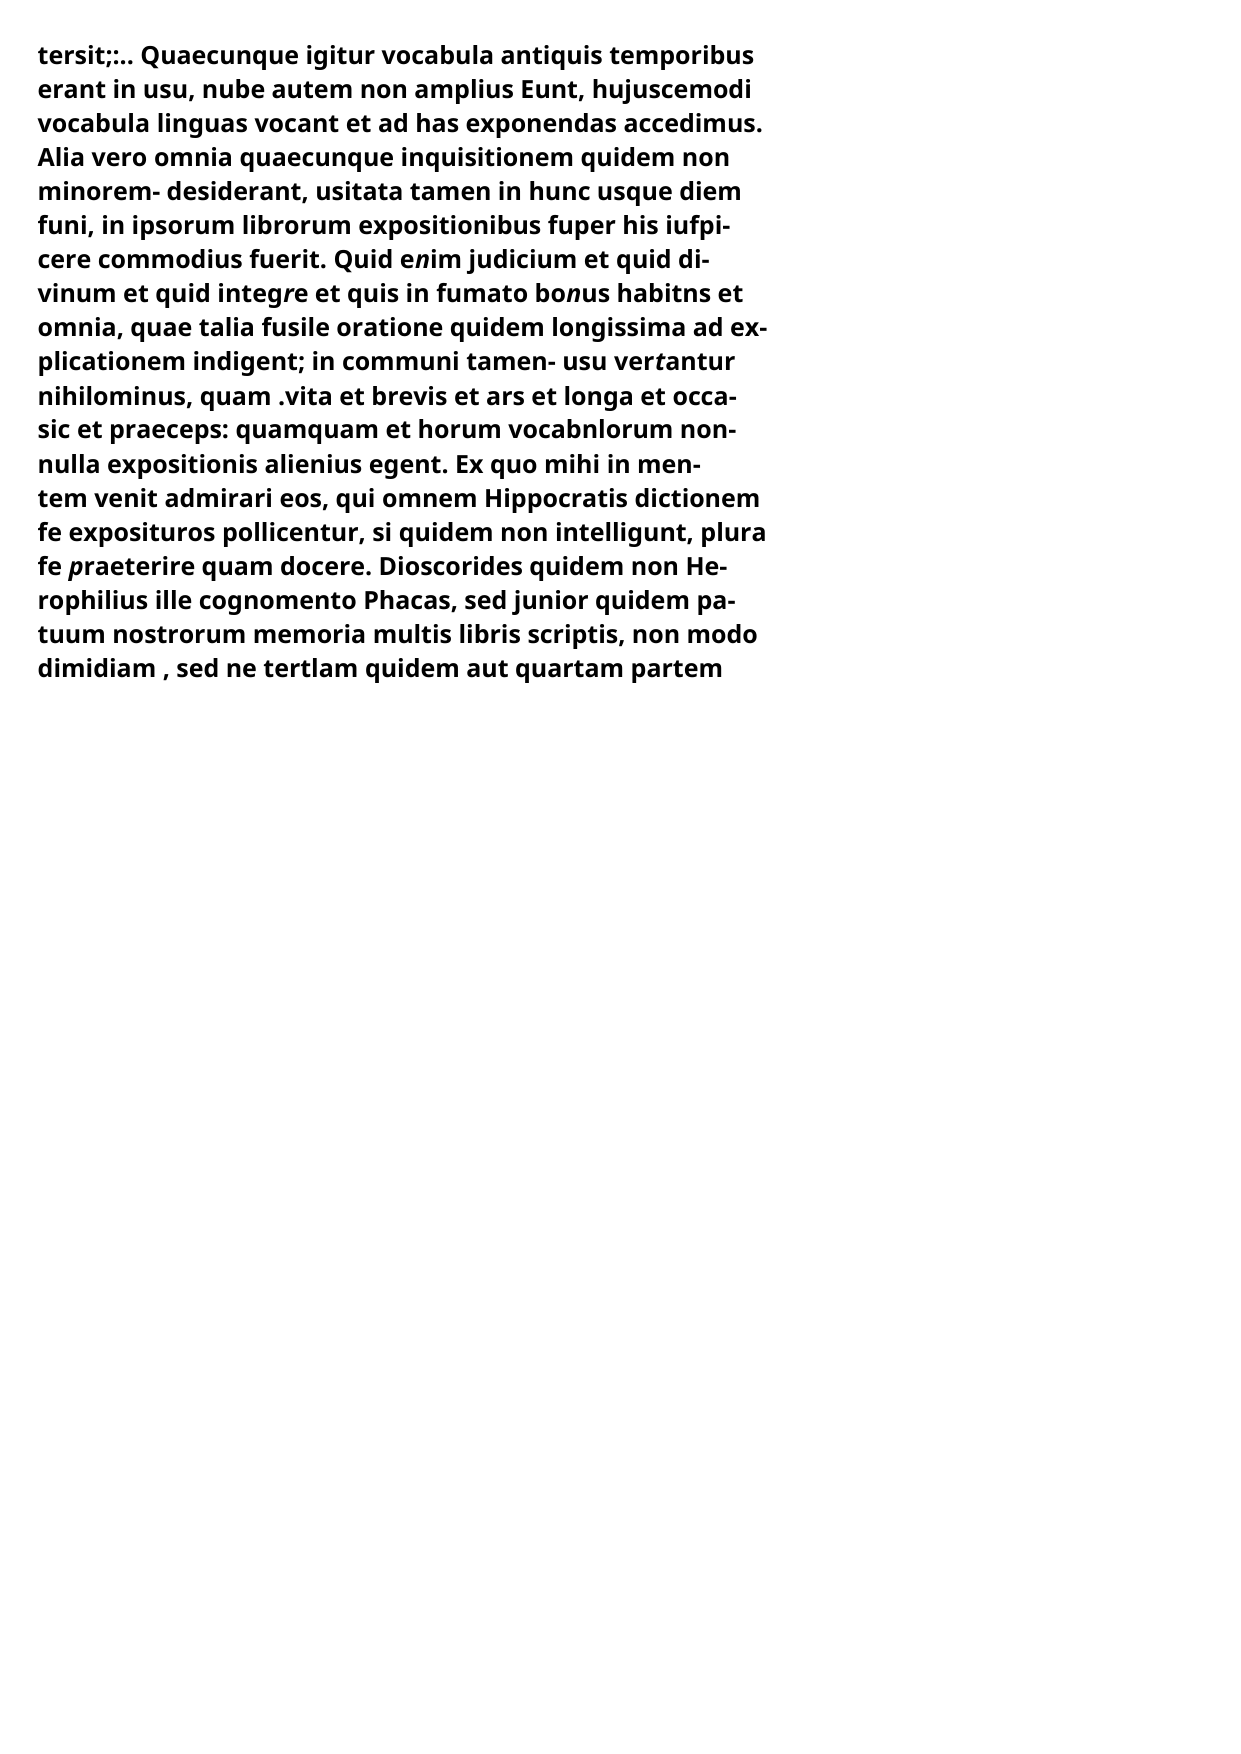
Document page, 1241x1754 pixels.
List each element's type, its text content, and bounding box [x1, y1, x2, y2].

text tersit;:.. Quaecunque igitur vocabula antiquis temporibus erant in usu, nube autem non amplius Eunt, hujuscemodi vocabula linguas vocant et ad has exponendas accedimus. Alia vero omnia quaecunque inquisitionem quidem non minorem- desiderant, usitata tamen in hunc usque diem funi, in ipsorum librorum expositionibus fuper his iufpi- cere commodius fuerit. Quid enim judicium et quid di- vinum et quid integre et quis in fumato bonus habitns et omnia, quae talia fusile oratione quidem longissima ad ex- plicationem indigent; in communi tamen- usu vertantur nihilominus, quam .vita et brevis et ars et longa et occa- sic et praeceps: quamquam et horum vocabnlorum non- nulla expositionis alienius egent. Ex quo mihi in men- tem venit admirari eos, qui omnem Hippocratis dictionem fe exposituros pollicentur, si quidem non intelligunt, plura fe praeterire quam docere. Dioscorides quidem non He- rophilius ille cognomento Phacas, sed junior quidem pa- tuum nostrorum memoria multis libris scriptis, non modo dimidiam , sed ne tertlam quidem aut quartam partem [37, 37, 1203, 685]
